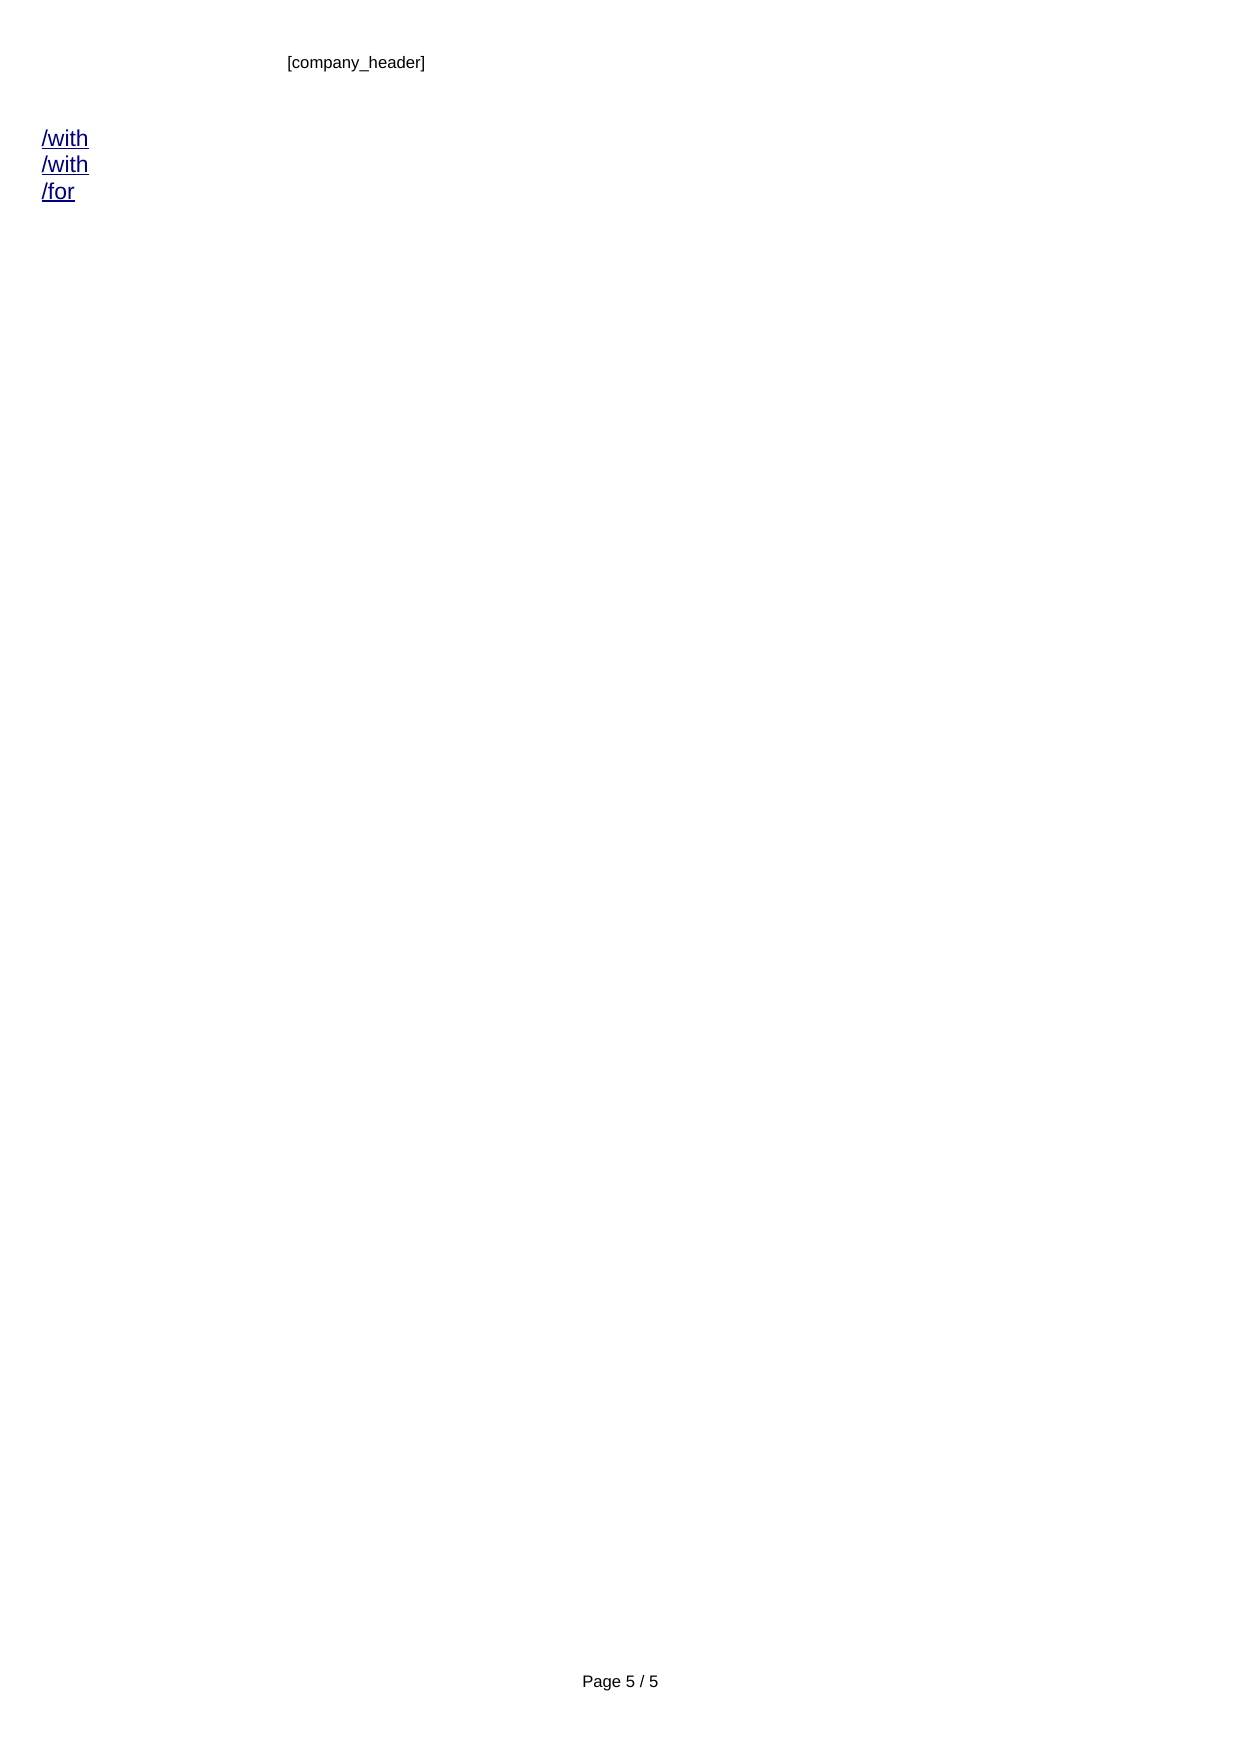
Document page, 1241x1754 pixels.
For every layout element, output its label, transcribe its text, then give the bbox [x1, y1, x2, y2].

text /with [41, 125, 1199, 151]
text /with [41, 151, 1199, 178]
text /for [41, 178, 1199, 204]
